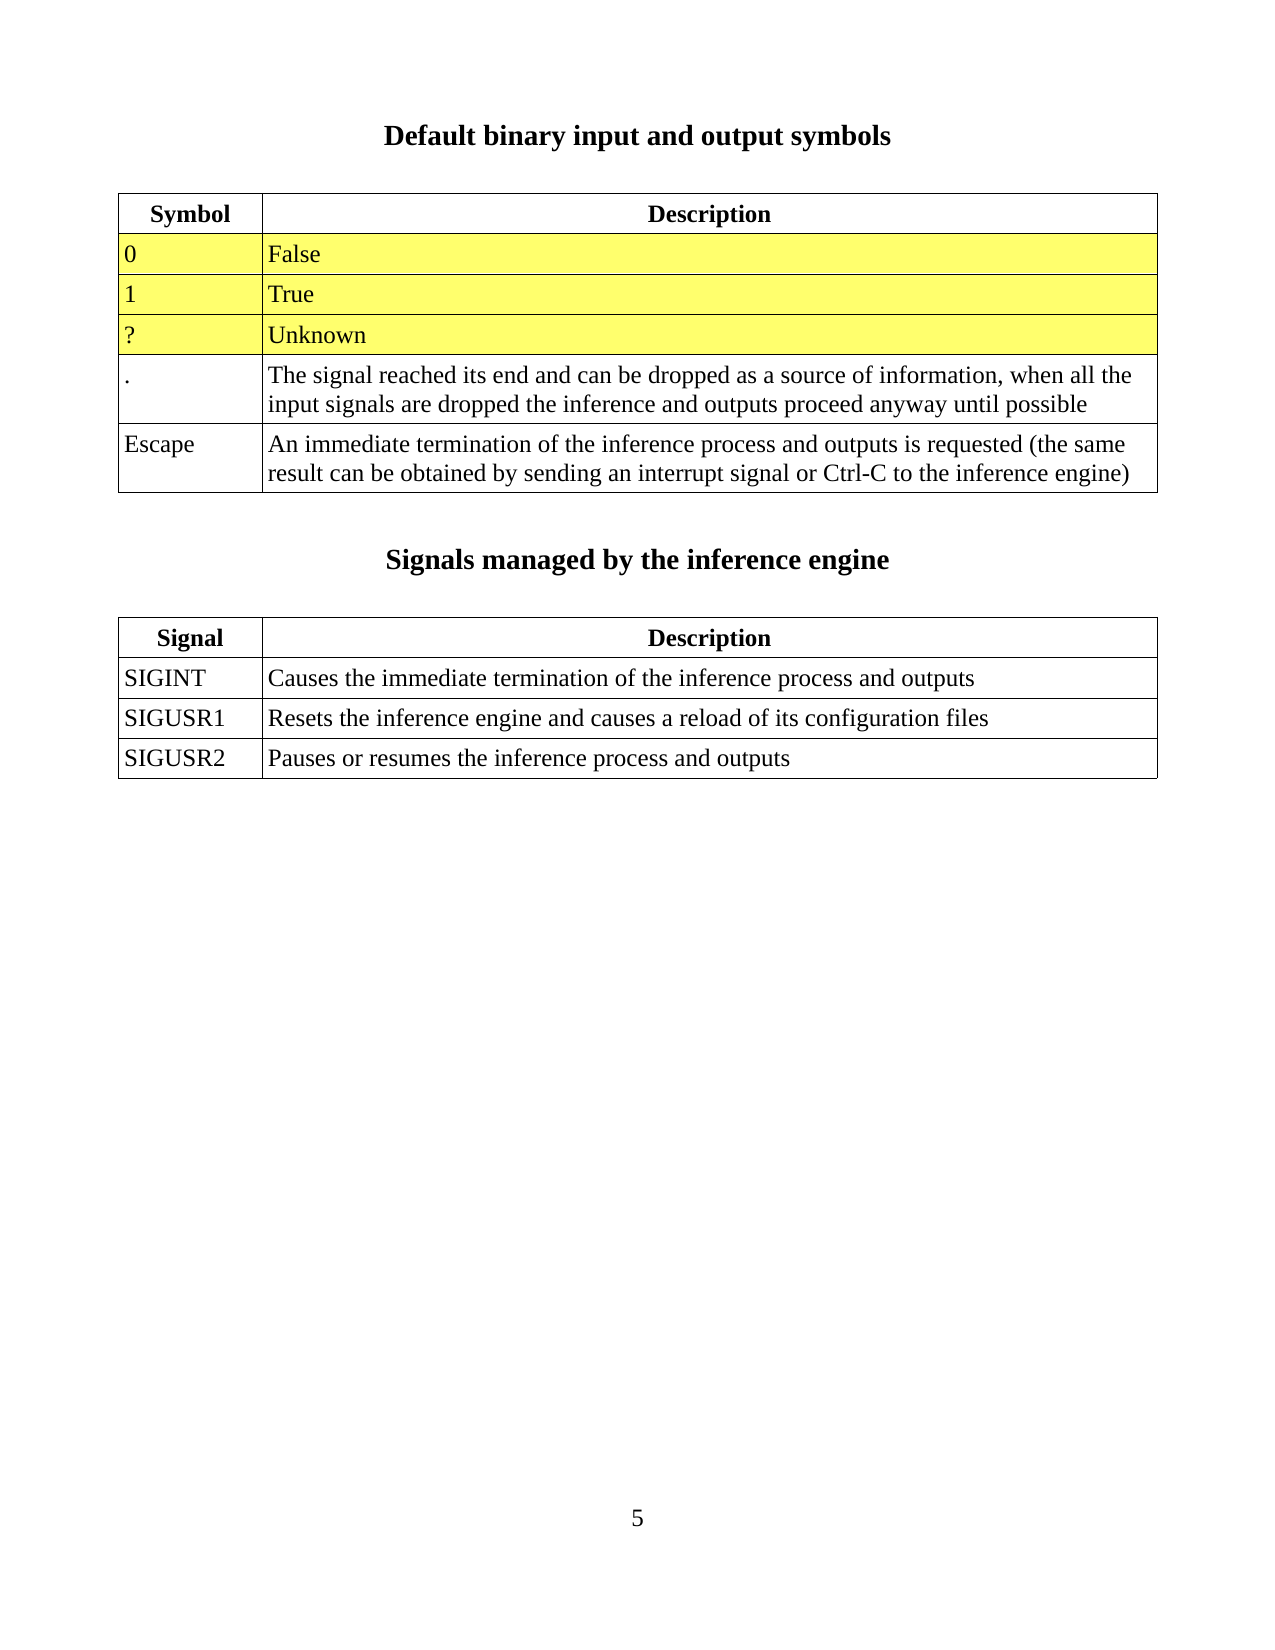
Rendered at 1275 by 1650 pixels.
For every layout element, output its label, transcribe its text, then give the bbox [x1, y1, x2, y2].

table_header Description [263, 194, 1157, 233]
table_cell The signal reached its end and can be dropped as a source of information, when all the input signals are dropped the inference and outputs proceed anyway until possible [263, 355, 1157, 423]
table_cell True [263, 275, 1157, 314]
table_cell . [119, 355, 262, 423]
table_cell SIGUSR1 [119, 699, 262, 738]
table_cell Unknown [263, 315, 1157, 354]
table_cell Causes the immediate termination of the inference process and outputs [263, 658, 1157, 697]
table_cell False [263, 234, 1157, 273]
table_header Symbol [119, 194, 262, 233]
table_header Signal [119, 618, 262, 657]
table_cell SIGUSR2 [119, 739, 262, 778]
table_cell An immediate termination of the inference process and outputs is requested (the same result can be obtained by sending an interrupt signal or Ctrl-C to the inference engine) [263, 424, 1157, 492]
table_cell Escape [119, 424, 262, 492]
subtitle Signals managed by the inference engine [118, 542, 1157, 576]
table_cell 0 [119, 234, 262, 273]
table_cell ? [119, 315, 262, 354]
table_cell Pauses or resumes the inference process and outputs [263, 739, 1157, 778]
table_cell Resets the inference engine and causes a reload of its configuration files [263, 699, 1157, 738]
table_cell SIGINT [119, 658, 262, 697]
table_cell 1 [119, 275, 262, 314]
subtitle Default binary input and output symbols [118, 118, 1157, 152]
table_header Description [263, 618, 1157, 657]
